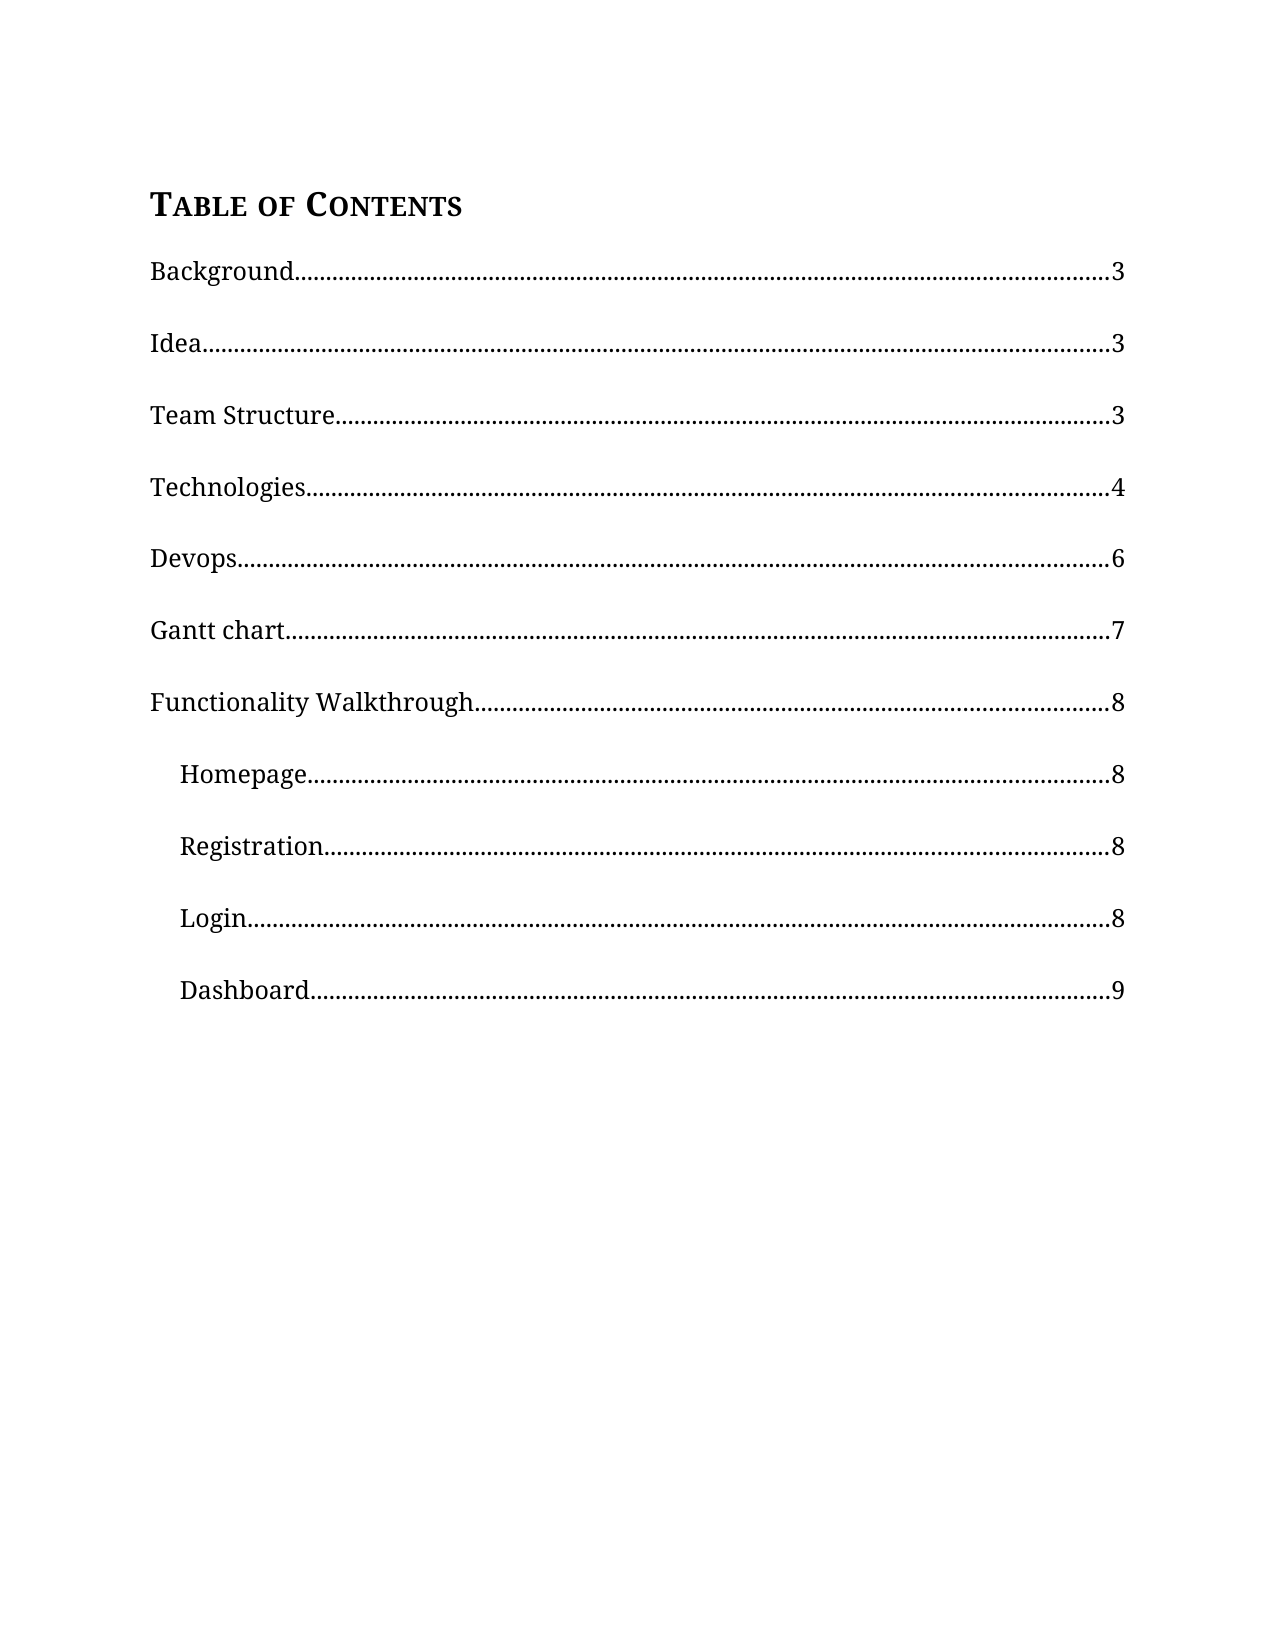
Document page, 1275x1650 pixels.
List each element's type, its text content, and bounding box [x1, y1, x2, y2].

text Background 3 [150, 253, 1125, 288]
text Dashboard 9 [179, 972, 1125, 1006]
text Gantt chart 7 [150, 613, 1125, 647]
text Homepage 8 [179, 757, 1125, 791]
text Idea 3 [150, 325, 1125, 359]
text Registration 8 [179, 828, 1125, 863]
text Devops 6 [150, 541, 1125, 575]
text Team Structure 3 [150, 397, 1125, 431]
subtitle Table of Contents [150, 181, 1125, 227]
text Technologies 4 [150, 469, 1125, 503]
text Login 8 [179, 900, 1125, 934]
text Functionality Walkthrough 8 [150, 685, 1125, 719]
